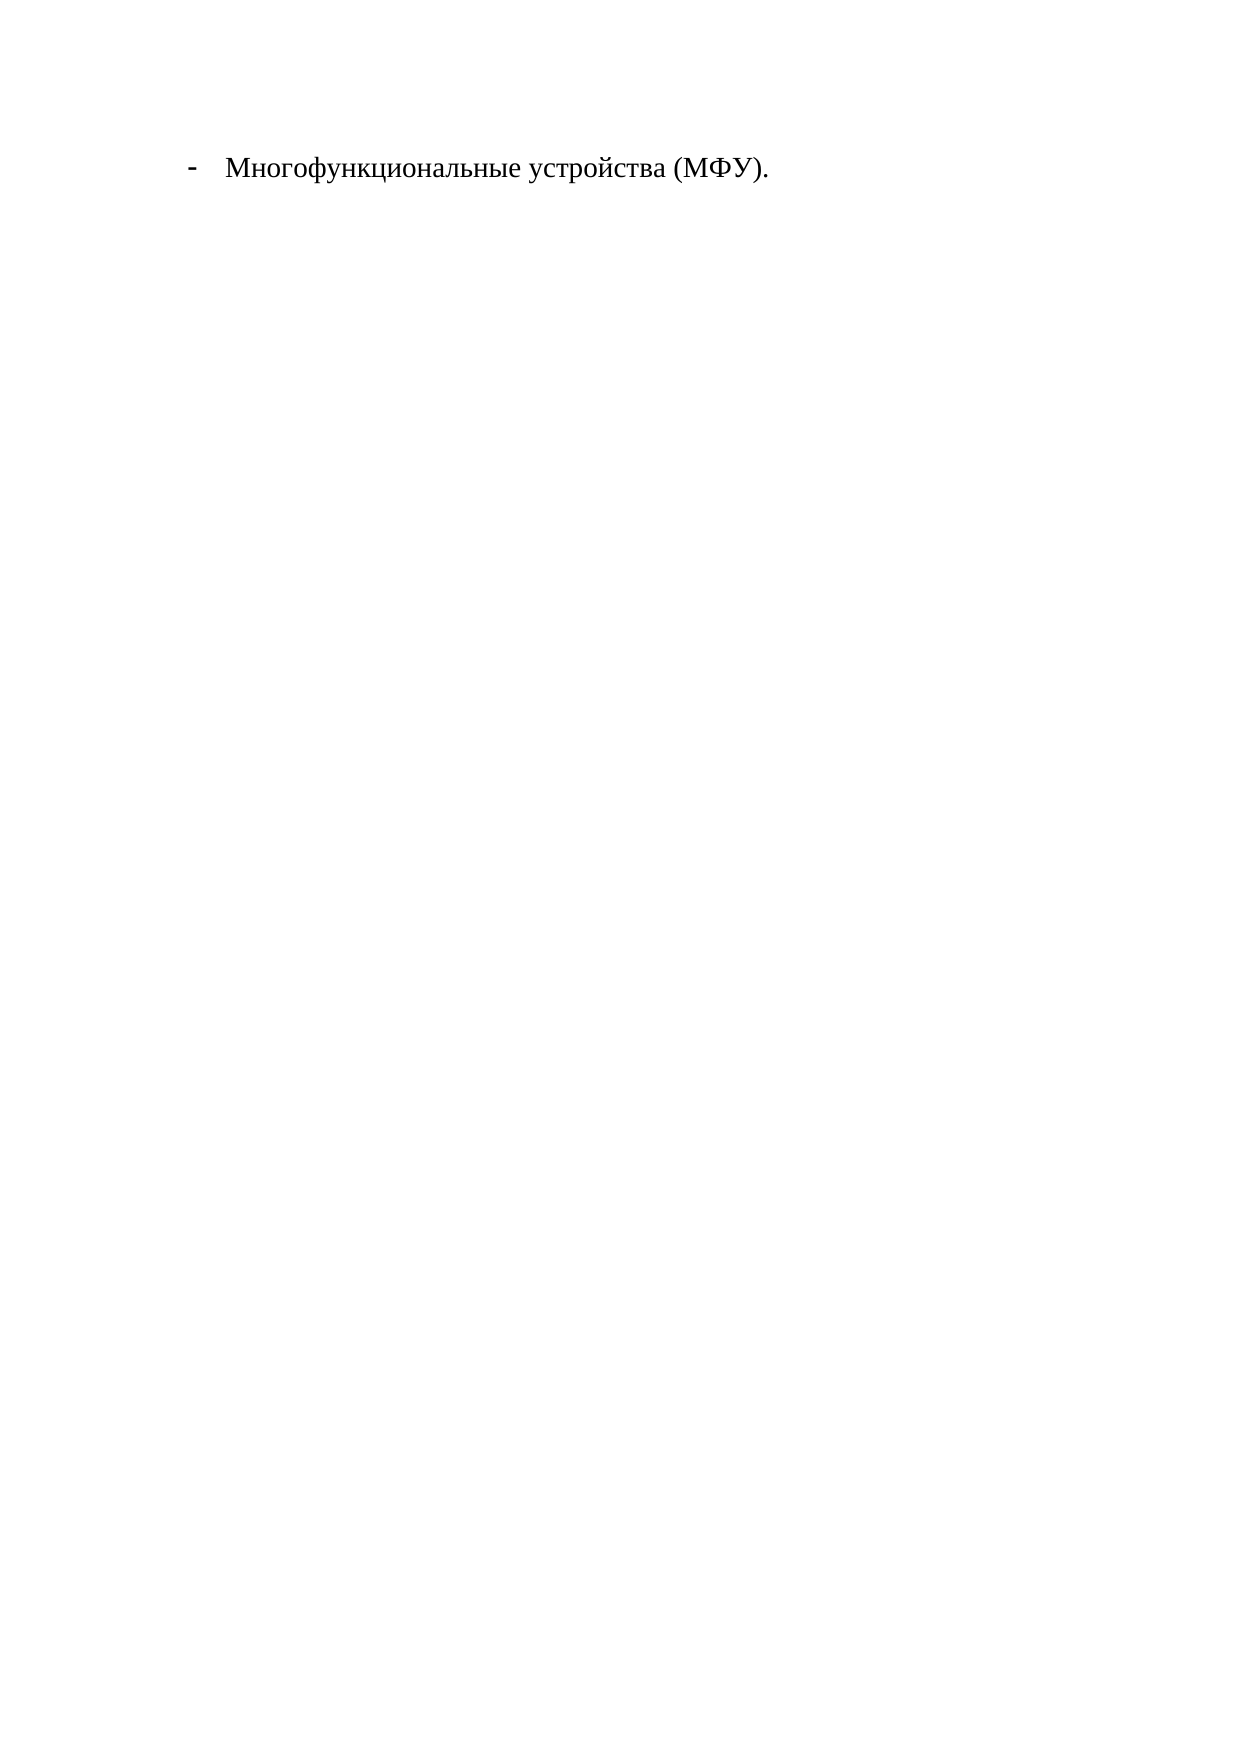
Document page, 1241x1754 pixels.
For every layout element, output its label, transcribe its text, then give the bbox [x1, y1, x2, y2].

list Многофункциональные устройства (МФУ). [187, 150, 1090, 184]
